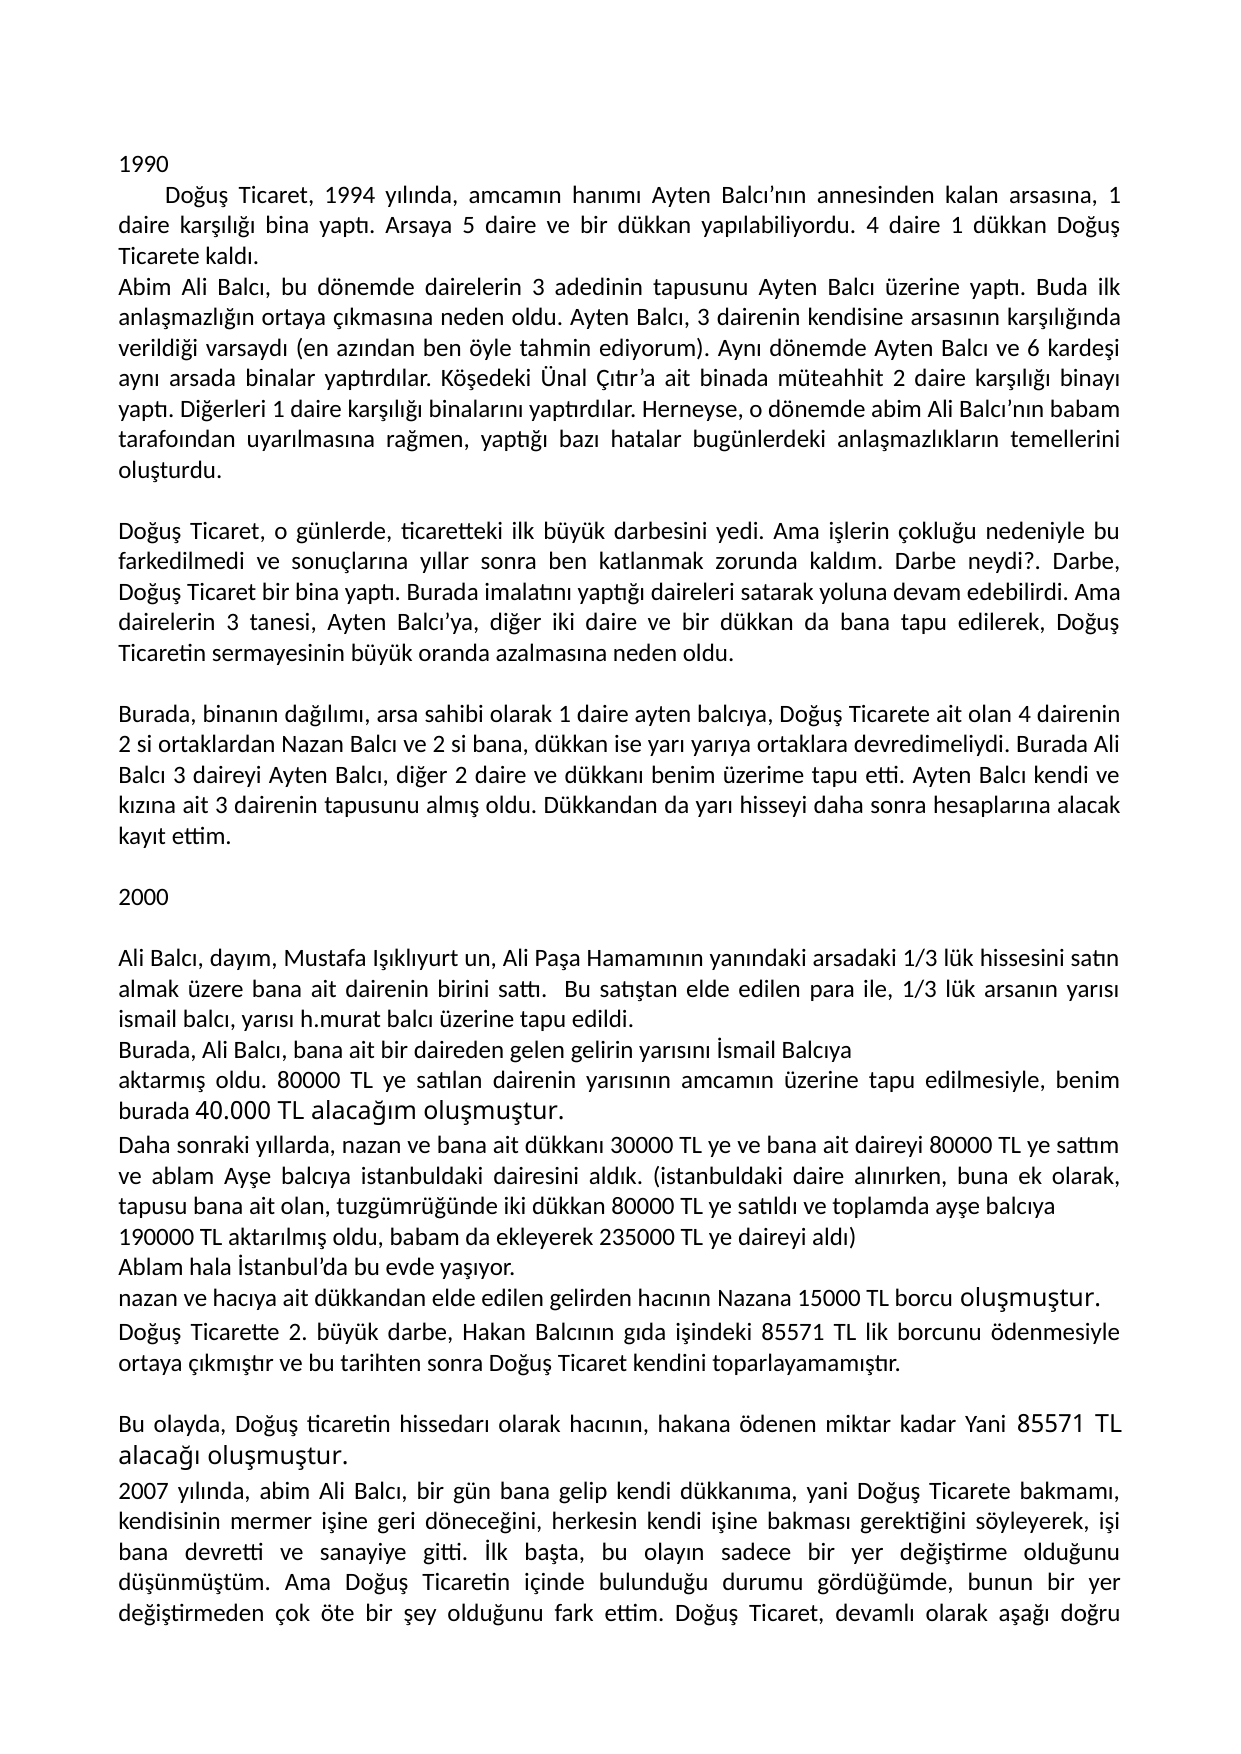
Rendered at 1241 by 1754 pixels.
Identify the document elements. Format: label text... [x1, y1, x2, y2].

text Burada, binanın dağılımı, arsa sahibi olarak 1 daire ayten balcıya, Doğuş Ticarete ait olan 4 dairenin 2 si ortaklardan Nazan Balcı ve 2 si bana, dükkan ise yarı yarıya ortaklara devredimeliydi. Burada Ali Balcı 3 daireyi Ayten Balcı, diğer 2 daire ve dükkanı benim üzerime tapu etti. Ayten Balcı kendi ve kızına ait 3 dairenin tapusunu almış oldu. Dükkandan da yarı hisseyi daha sonra hesaplarına alacak kayıt ettim. [118, 698, 1122, 851]
text Abim Ali Balcı, bu dönemde dairelerin 3 adedinin tapusunu Ayten Balcı üzerine yaptı. Buda ilk anlaşmazlığın ortaya çıkmasına neden oldu. Ayten Balcı, 3 dairenin kendisine arsasının karşılığında verildiği varsaydı (en azından ben öyle tahmin ediyorum). Aynı dönemde Ayten Balcı ve 6 kardeşi aynı arsada binalar yaptırdılar. Köşedeki Ünal Çıtır’a ait binada müteahhit 2 daire karşılığı binayı yaptı. Diğerleri 1 daire karşılığı binalarını yaptırdılar. Herneyse, o dönemde abim Ali Balcı’nın babam tarafoından uyarılmasına rağmen, yaptığı bazı hatalar bugünlerdeki anlaşmazlıkların temellerini oluşturdu. [118, 271, 1122, 484]
text Ablam hala İstanbul’da bu evde yaşıyor. [118, 1251, 1122, 1282]
text Burada, Ali Balcı, bana ait bir daireden gelen gelirin yarısını İsmail Balcıya [118, 1034, 1122, 1064]
text 1990 [118, 149, 1122, 179]
text Ali Balcı, dayım, Mustafa Işıklıyurt un, Ali Paşa Hamamının yanındaki arsadaki 1/3 lük hissesini satın almak üzere bana ait dairenin birini sattı. Bu satıştan elde edilen para ile, 1/3 lük arsanın yarısı ismail balcı, yarısı h.murat balcı üzerine tapu edildi. [118, 942, 1122, 1034]
text Daha sonraki yıllarda, nazan ve bana ait dükkanı 30000 TL ye ve bana ait daireyi 80000 TL ye sattım ve ablam Ayşe balcıya istanbuldaki dairesini aldık. (istanbuldaki daire alınırken, buna ek olarak, tapusu bana ait olan, tuzgümrüğünde iki dükkan 80000 TL ye satıldı ve toplamda ayşe balcıya [118, 1129, 1122, 1221]
text Doğuş Ticaret, 1994 yılında, amcamın hanımı Ayten Balcı’nın annesinden kalan arsasına, 1 daire karşılığı bina yaptı. Arsaya 5 daire ve bir dükkan yapılabiliyordu. 4 daire 1 dükkan Doğuş Ticarete kaldı. [118, 179, 1122, 271]
text 2007 yılında, abim Ali Balcı, bir gün bana gelip kendi dükkanıma, yani Doğuş Ticarete bakmamı, kendisinin mermer işine geri döneceğini, herkesin kendi işine bakması gerektiğini söyleyerek, işi bana devretti ve sanayiye gitti. İlk başta, bu olayın sadece bir yer değiştirme olduğunu düşünmüştüm. Ama Doğuş Ticaretin içinde bulunduğu durumu gördüğümde, bunun bir yer değiştirmeden çok öte bir şey olduğunu fark ettim. Doğuş Ticaret, devamlı olarak aşağı doğru [118, 1475, 1122, 1628]
text Doğuş Ticaret, o günlerde, ticaretteki ilk büyük darbesini yedi. Ama işlerin çokluğu nedeniyle bu farkedilmedi ve sonuçlarına yıllar sonra ben katlanmak zorunda kaldım. Darbe neydi?. Darbe, Doğuş Ticaret bir bina yaptı. Burada imalatını yaptığı daireleri satarak yoluna devam edebilirdi. Ama dairelerin 3 tanesi, Ayten Balcı’ya, diğer iki daire ve bir dükkan da bana tapu edilerek, Doğuş Ticaretin sermayesinin büyük oranda azalmasına neden oldu. [118, 515, 1122, 667]
text 190000 TL aktarılmış oldu, babam da ekleyerek 235000 TL ye daireyi aldı) [118, 1221, 1122, 1251]
text aktarmış oldu. 80000 TL ye satılan dairenin yarısının amcamın üzerine tapu edilmesiyle, benim burada 40.000 TL alacağım oluşmuştur. [118, 1064, 1122, 1129]
text nazan ve hacıya ait dükkandan elde edilen gelirden hacının Nazana 15000 TL borcu oluşmuştur. [118, 1282, 1122, 1316]
text Bu olayda, Doğuş ticaretin hissedarı olarak hacının, hakana ödenen miktar kadar Yani 85571 TL alacağı oluşmuştur. [118, 1408, 1122, 1475]
text 2000 [118, 881, 1122, 912]
text Doğuş Ticarette 2. büyük darbe, Hakan Balcının gıda işindeki 85571 TL lik borcunu ödenmesiyle ortaya çıkmıştır ve bu tarihten sonra Doğuş Ticaret kendini toparlayamamıştır. [118, 1316, 1122, 1377]
